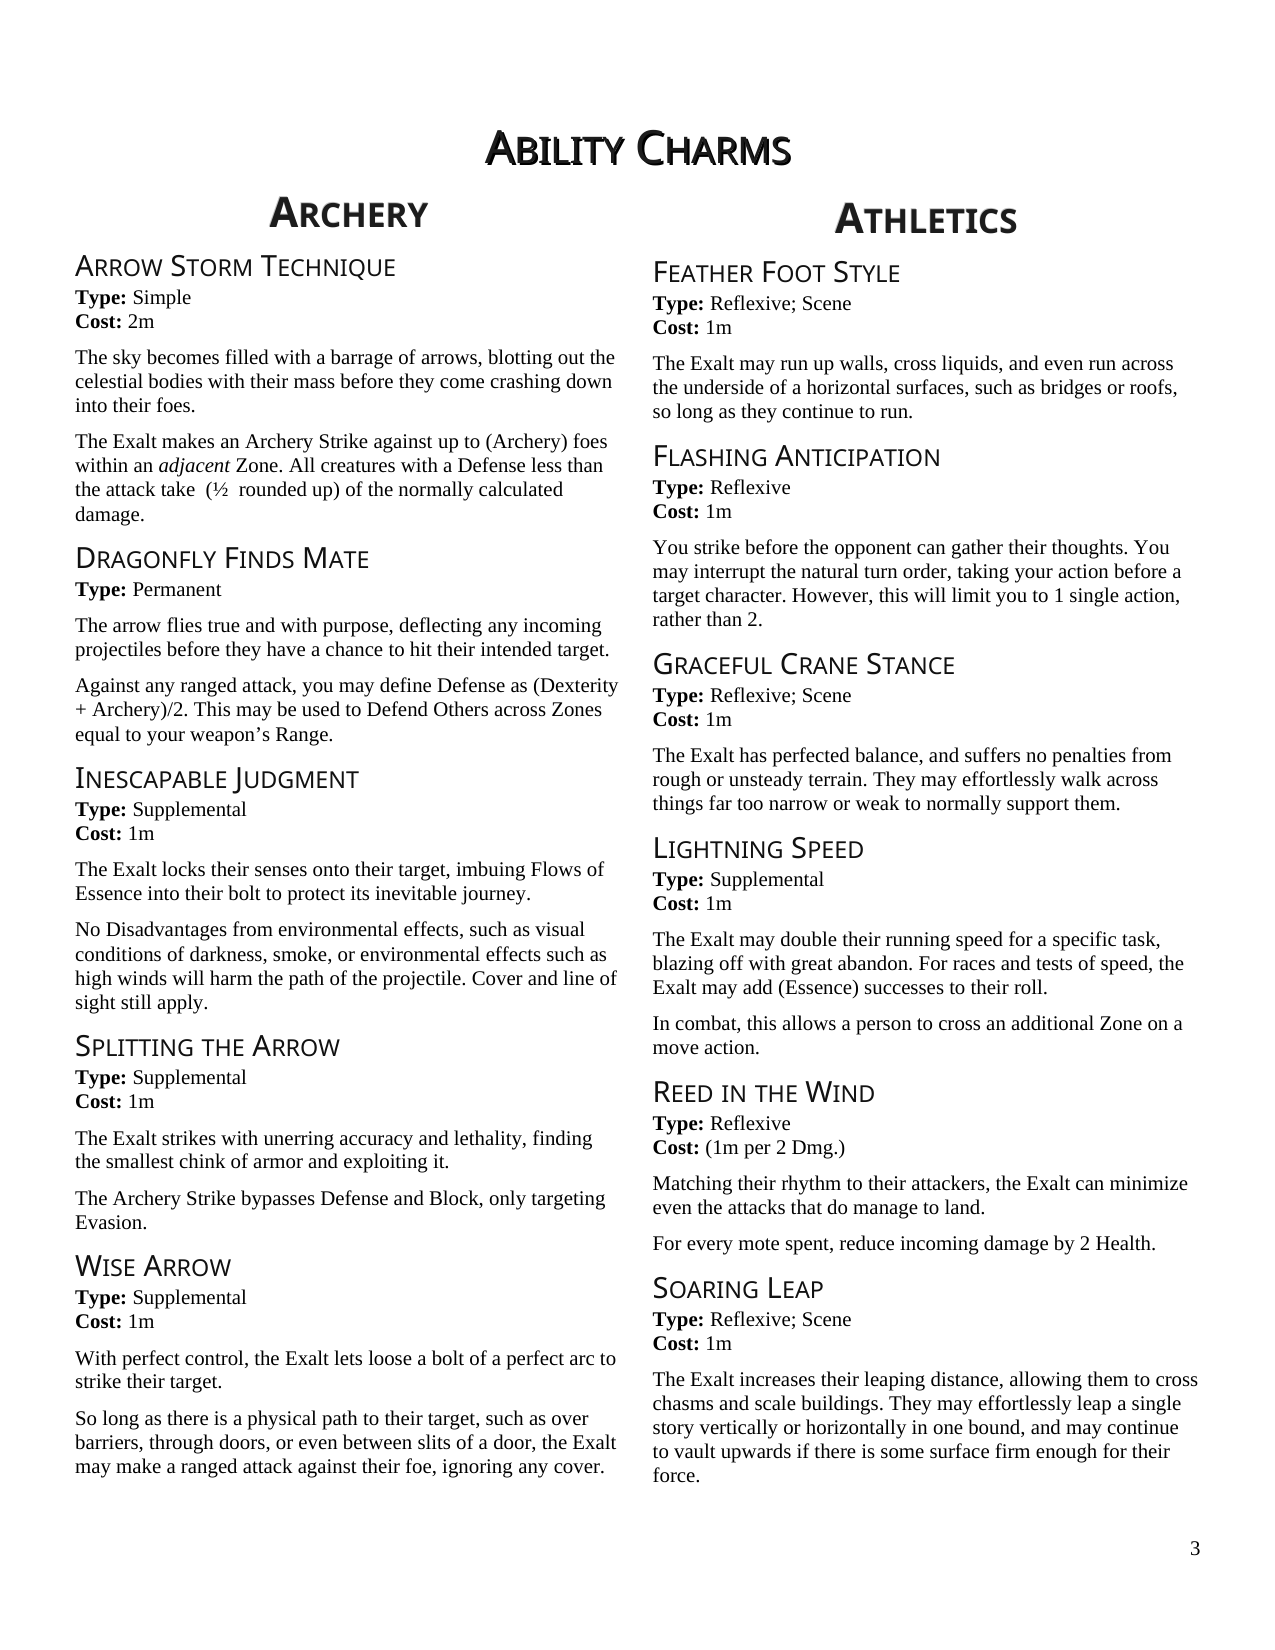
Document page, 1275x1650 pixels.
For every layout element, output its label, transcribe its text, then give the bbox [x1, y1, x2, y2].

subtitle Splitting the Arrow [75, 1026, 622, 1065]
subtitle Ability Charms [75, 114, 1200, 176]
text The Exalt strikes with unerring accuracy and lethality, finding the smallest chink of armor and exploiting it. [75, 1125, 622, 1173]
text In combat, this allows a person to cross an additional Zone on a move action. [652, 1011, 1200, 1059]
text Type: Supplemental Cost: 1m [75, 1285, 622, 1333]
subtitle Inescapable Judgment [75, 757, 622, 797]
subtitle Arrow Storm Technique [75, 245, 622, 285]
text The Exalt has perfected balance, and suffers no penalties from rough or unsteady terrain. They may effortlessly walk across things far too narrow or weak to normally support them. [652, 743, 1200, 815]
text Type: Reflexive; Scene Cost: 1m [652, 1307, 1200, 1355]
text The arrow flies true and with purpose, deflecting any incoming projectiles before they have a chance to hit their intended target. [75, 613, 622, 661]
text Type: Supplemental Cost: 1m [75, 1065, 622, 1113]
subtitle Soaring Leap [652, 1267, 1200, 1307]
subtitle Wise Arrow [75, 1246, 622, 1285]
text Matching their rhythm to their attackers, the Exalt can minimize even the attacks that do manage to land. [652, 1171, 1200, 1219]
text Type: Supplemental Cost: 1m [652, 867, 1200, 915]
subtitle Feather Foot Style [652, 251, 1200, 291]
text The Archery Strike bypasses Defense and Block, only targeting Evasion. [75, 1186, 622, 1234]
text Type: Reflexive Cost: 1m [652, 475, 1200, 523]
text Against any ranged attack, you may define Defense as (Dexterity + Archery)/2. This may be used to Defend Others across Zones equal to your weapon’s Range. [75, 673, 622, 746]
text The Exalt locks their senses onto their target, imbuing Flows of Essence into their bolt to protect its inevitable journey. [75, 857, 622, 905]
text No Disadvantages from environmental effects, such as visual conditions of darkness, smoke, or environmental effects such as high winds will harm the path of the projectile. Cover and line of sight still apply. [75, 917, 622, 1014]
subtitle Athletics [652, 188, 1200, 245]
subtitle Lightning Speed [652, 827, 1200, 867]
text So long as there is a physical path to their target, such as over barriers, through doors, or even between slits of a door, the Exalt may make a ranged attack against their foe, ignoring any cover. [75, 1406, 622, 1478]
text Type: Reflexive; Scene Cost: 1m [652, 291, 1200, 339]
subtitle Flashing Anticipation [652, 435, 1200, 475]
subtitle Archery [75, 182, 622, 239]
text The sky becomes filled with a barrage of arrows, blotting out the celestial bodies with their mass before they come crashing down into their foes. [75, 345, 622, 417]
subtitle Graceful Crane Stance [652, 643, 1200, 683]
subtitle Reed in the Wind [652, 1071, 1200, 1111]
text Type: Supplemental Cost: 1m [75, 797, 622, 845]
text You strike before the opponent can gather their thoughts. You may interrupt the natural turn order, taking your action before a target character. However, this will limit you to 1 single action, rather than 2. [652, 535, 1200, 631]
text The Exalt may run up walls, cross liquids, and even run across the underside of a horizontal surfaces, such as bridges or roofs, so long as they continue to run. [652, 351, 1200, 423]
text The Exalt increases their leaping distance, allowing them to cross chasms and scale buildings. They may effortlessly leap a single story vertically or horizontally in one bound, and may continue to vault upwards if there is some surface firm enough for their force. [652, 1367, 1200, 1487]
text Type: Reflexive Cost: (1m per 2 Dmg.) [652, 1111, 1200, 1159]
text The Exalt makes an Archery Strike against up to (Archery) foes within an adjacent Zone. All creatures with a Defense less than the attack take (½ rounded up) of the normally calculated damage. [75, 429, 622, 526]
text The Exalt may double their running speed for a specific task, blazing off with great abandon. For races and tests of speed, the Exalt may add (Essence) successes to their roll. [652, 927, 1200, 999]
subtitle Dragonfly Finds Mate [75, 537, 622, 577]
text Type: Simple Cost: 2m [75, 285, 622, 333]
text Type: Permanent [75, 577, 622, 601]
text For every mote spent, reduce incoming damage by 2 Health. [652, 1231, 1200, 1255]
text With perfect control, the Exalt lets loose a bolt of a perfect arc to strike their target. [75, 1345, 622, 1393]
text Type: Reflexive; Scene Cost: 1m [652, 683, 1200, 731]
